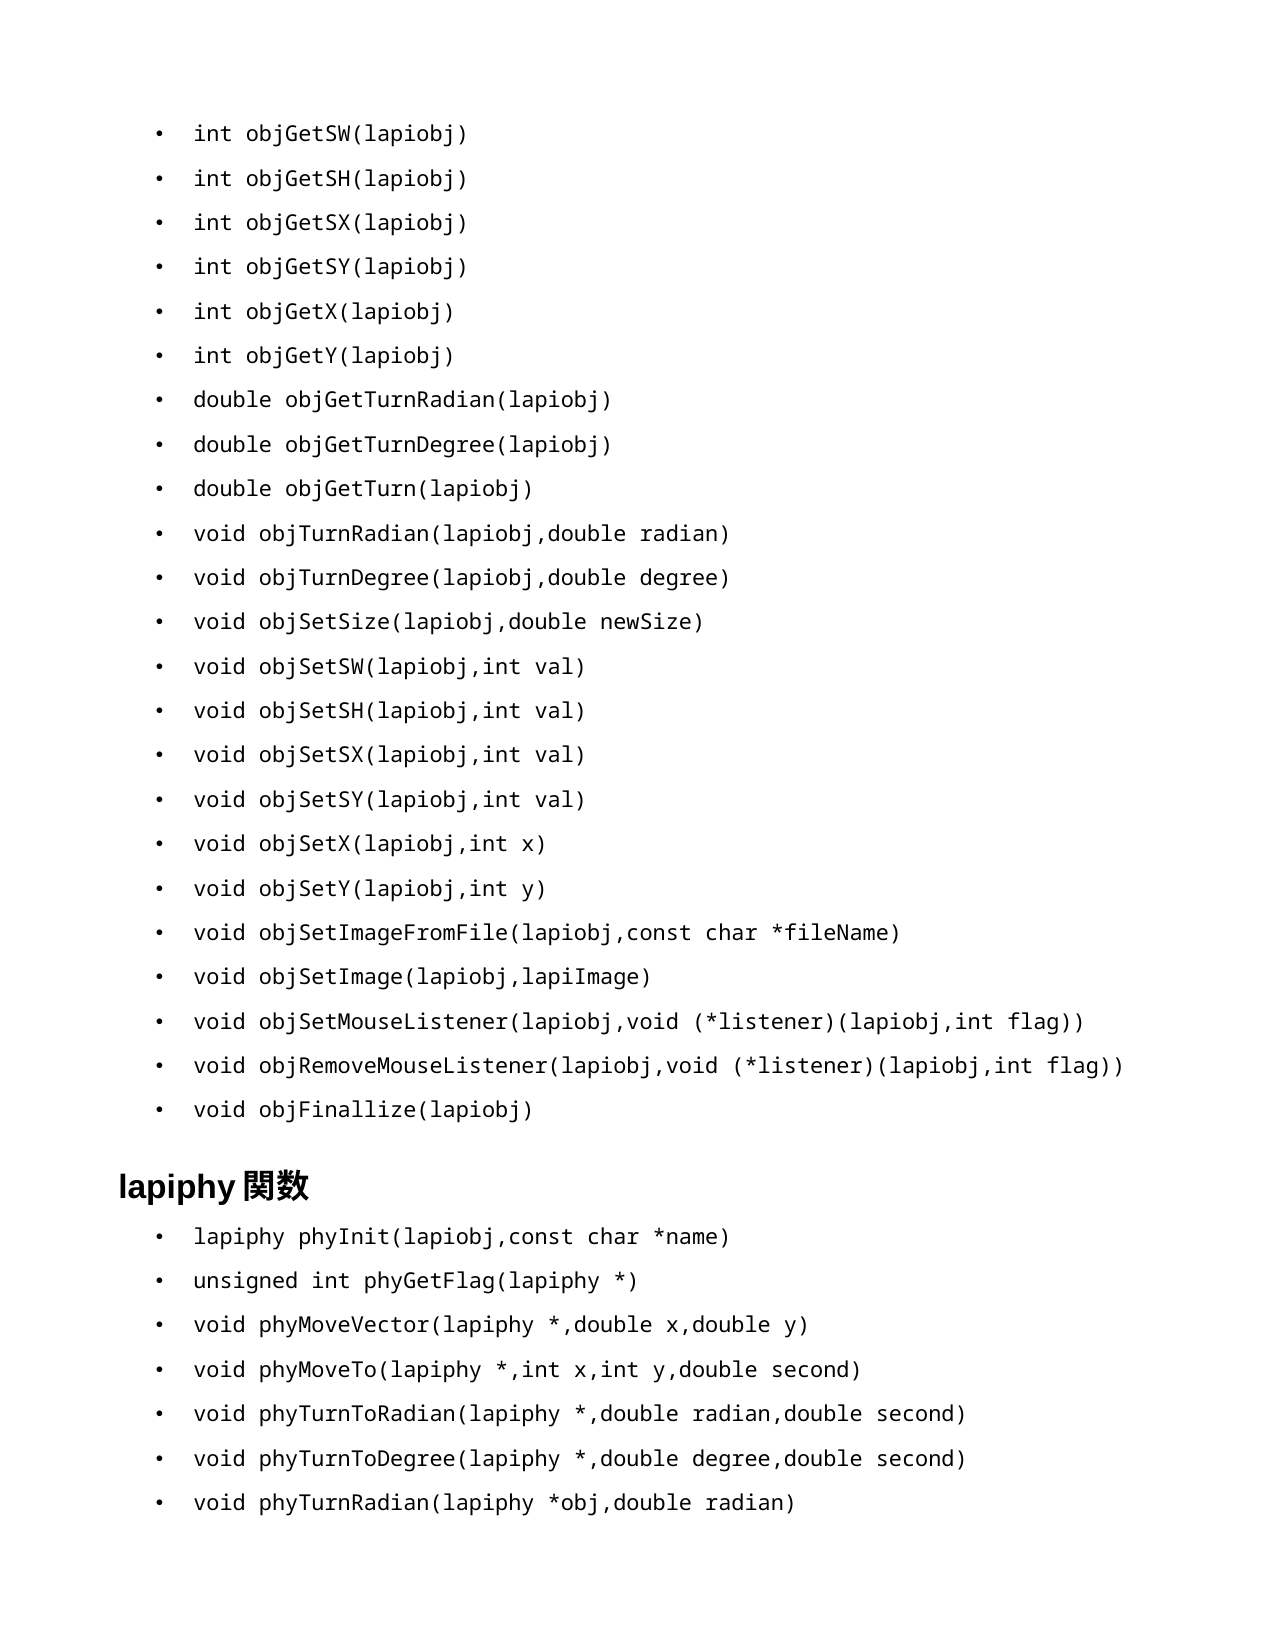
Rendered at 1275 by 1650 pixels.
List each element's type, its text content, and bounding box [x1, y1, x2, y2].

subtitle lapiphy関数 [118, 1159, 1157, 1208]
list void objSetImageFromFile(lapiobj,const char *fileName) [156, 917, 1157, 947]
list void phyTurnToRadian(lapiphy *,double radian,double second) [156, 1398, 1157, 1428]
list lapiphy phyInit(lapiobj,const char *name) [156, 1221, 1157, 1250]
list void phyMoveVector(lapiphy *,double x,double y) [156, 1309, 1157, 1339]
list void objSetSW(lapiobj,int val) [156, 651, 1157, 680]
list void phyTurnToDegree(lapiphy *,double degree,double second) [156, 1442, 1157, 1472]
list void objSetSY(lapiobj,int val) [156, 784, 1157, 813]
list void phyTurnRadian(lapiphy *obj,double radian) [156, 1487, 1157, 1517]
list int objGetSY(lapiobj) [156, 251, 1157, 281]
list void objTurnDegree(lapiobj,double degree) [156, 562, 1157, 592]
list void objSetSX(lapiobj,int val) [156, 739, 1157, 769]
list int objGetSW(lapiobj) [156, 118, 1157, 148]
list int objGetSH(lapiobj) [156, 162, 1157, 192]
list int objGetX(lapiobj) [156, 296, 1157, 325]
list void objSetImage(lapiobj,lapiImage) [156, 961, 1157, 991]
list int objGetY(lapiobj) [156, 340, 1157, 370]
list double objGetTurnDegree(lapiobj) [156, 429, 1157, 458]
list void objSetSize(lapiobj,double newSize) [156, 606, 1157, 636]
list double objGetTurn(lapiobj) [156, 473, 1157, 503]
list void objFinallize(lapiobj) [156, 1094, 1157, 1124]
list void objTurnRadian(lapiobj,double radian) [156, 517, 1157, 547]
list void objSetSH(lapiobj,int val) [156, 695, 1157, 725]
list unsigned int phyGetFlag(lapiphy *) [156, 1265, 1157, 1295]
list void objRemoveMouseListener(lapiobj,void (*listener)(lapiobj,int flag)) [156, 1050, 1157, 1080]
list void objSetX(lapiobj,int x) [156, 828, 1157, 858]
list void objSetY(lapiobj,int y) [156, 872, 1157, 902]
list double objGetTurnRadian(lapiobj) [156, 384, 1157, 414]
list int objGetSX(lapiobj) [156, 207, 1157, 237]
list void phyMoveTo(lapiphy *,int x,int y,double second) [156, 1354, 1157, 1383]
list void objSetMouseListener(lapiobj,void (*listener)(lapiobj,int flag)) [156, 1006, 1157, 1035]
